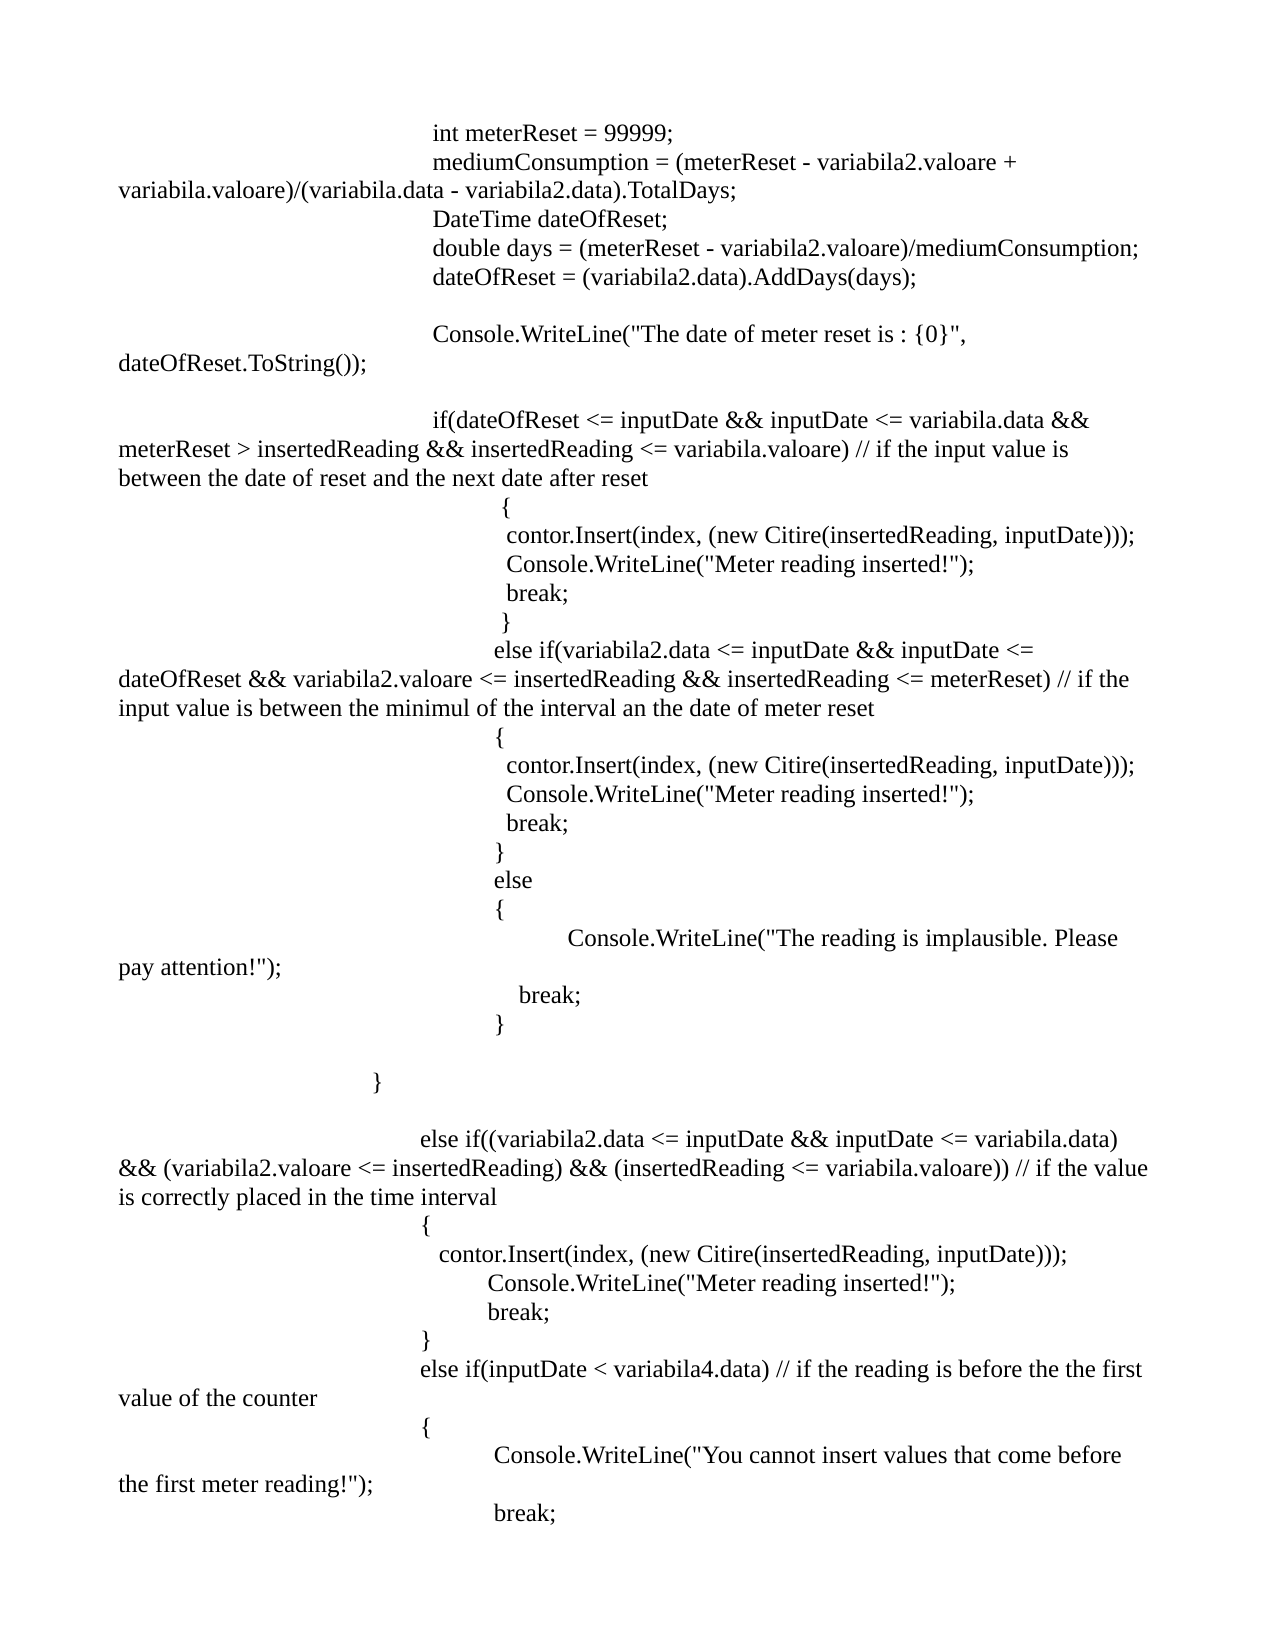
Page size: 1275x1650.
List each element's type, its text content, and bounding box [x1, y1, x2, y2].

text mediumConsumption = (meterReset - variabila2.valoare + variabila.valoare)/(variabila.data - variabila2.data).TotalDays; [118, 147, 1157, 204]
text } [118, 1067, 1157, 1096]
text else if((variabila2.data <= inputDate && inputDate <= variabila.data) && (variabila2.valoare <= insertedReading) && (insertedReading <= variabila.valoare)) // if the value is correctly placed in the time interval [118, 1124, 1157, 1211]
text { [118, 492, 1157, 521]
text break; [118, 1297, 1157, 1326]
text DateTime dateOfReset; [118, 204, 1157, 233]
text } [118, 1326, 1157, 1354]
text { [118, 894, 1157, 923]
text dateOfReset = (variabila2.data).AddDays(days); [118, 262, 1157, 291]
text { [118, 722, 1157, 751]
text contor.Insert(index, (new Citire(insertedReading, inputDate))); [118, 521, 1157, 549]
text break; [118, 808, 1157, 837]
text int meterReset = 99999; [118, 118, 1157, 147]
text Console.WriteLine("Meter reading inserted!"); [118, 1268, 1157, 1297]
text Console.WriteLine("You cannot insert values that come before the first meter reading!"); [118, 1441, 1157, 1498]
text double days = (meterReset - variabila2.valoare)/mediumConsumption; [118, 233, 1157, 262]
text { [118, 1211, 1157, 1239]
text else if(variabila2.data <= inputDate && inputDate <= dateOfReset && variabila2.valoare <= insertedReading && insertedReading <= meterReset) // if the input value is between the minimul of the interval an the date of meter reset [118, 636, 1157, 722]
text break; [118, 1498, 1157, 1527]
text else if(inputDate < variabila4.data) // if the reading is before the the first value of the counter [118, 1354, 1157, 1412]
text Console.WriteLine("Meter reading inserted!"); [118, 779, 1157, 808]
text Console.WriteLine("The reading is implausible. Please pay attention!"); [118, 923, 1157, 981]
text Console.WriteLine("Meter reading inserted!"); [118, 549, 1157, 578]
text break; [118, 578, 1157, 607]
text contor.Insert(index, (new Citire(insertedReading, inputDate))); [118, 751, 1157, 779]
text } [118, 607, 1157, 636]
text contor.Insert(index, (new Citire(insertedReading, inputDate))); [118, 1239, 1157, 1268]
text } [118, 1009, 1157, 1038]
text if(dateOfReset <= inputDate && inputDate <= variabila.data && meterReset > insertedReading && insertedReading <= variabila.valoare) // if the input value is between the date of reset and the next date after reset [118, 406, 1157, 492]
text break; [118, 981, 1157, 1009]
text else [118, 866, 1157, 894]
text } [118, 837, 1157, 866]
text Console.WriteLine("The date of meter reset is : {0}", dateOfReset.ToString()); [118, 319, 1157, 377]
text { [118, 1412, 1157, 1441]
